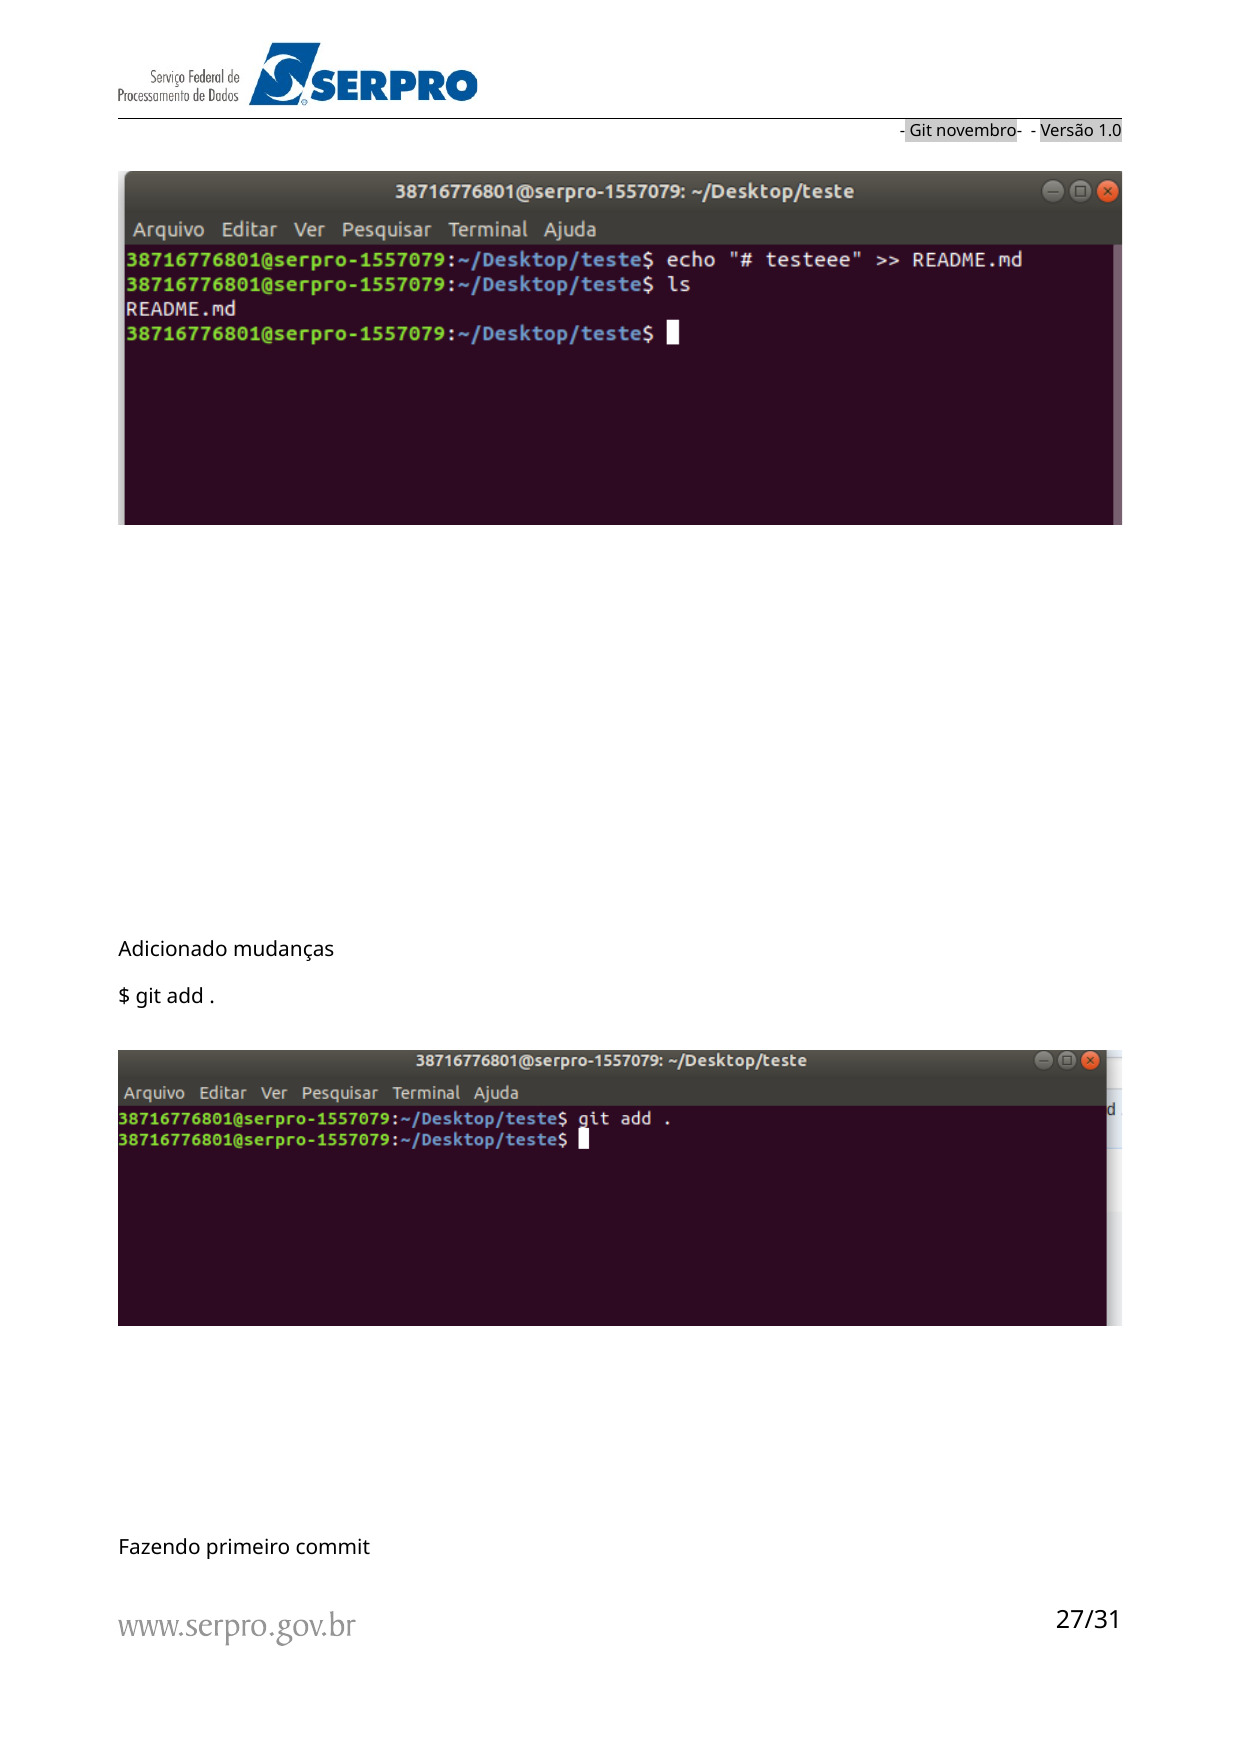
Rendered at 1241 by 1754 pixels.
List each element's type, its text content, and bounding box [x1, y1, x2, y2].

picture [118, 171, 1123, 525]
picture [118, 41, 478, 106]
picture [118, 1050, 1123, 1326]
text Adicionado mudanças [118, 934, 1122, 963]
text Fazendo primeiro commit [118, 1532, 1122, 1561]
text $ git add . [118, 982, 1122, 1010]
